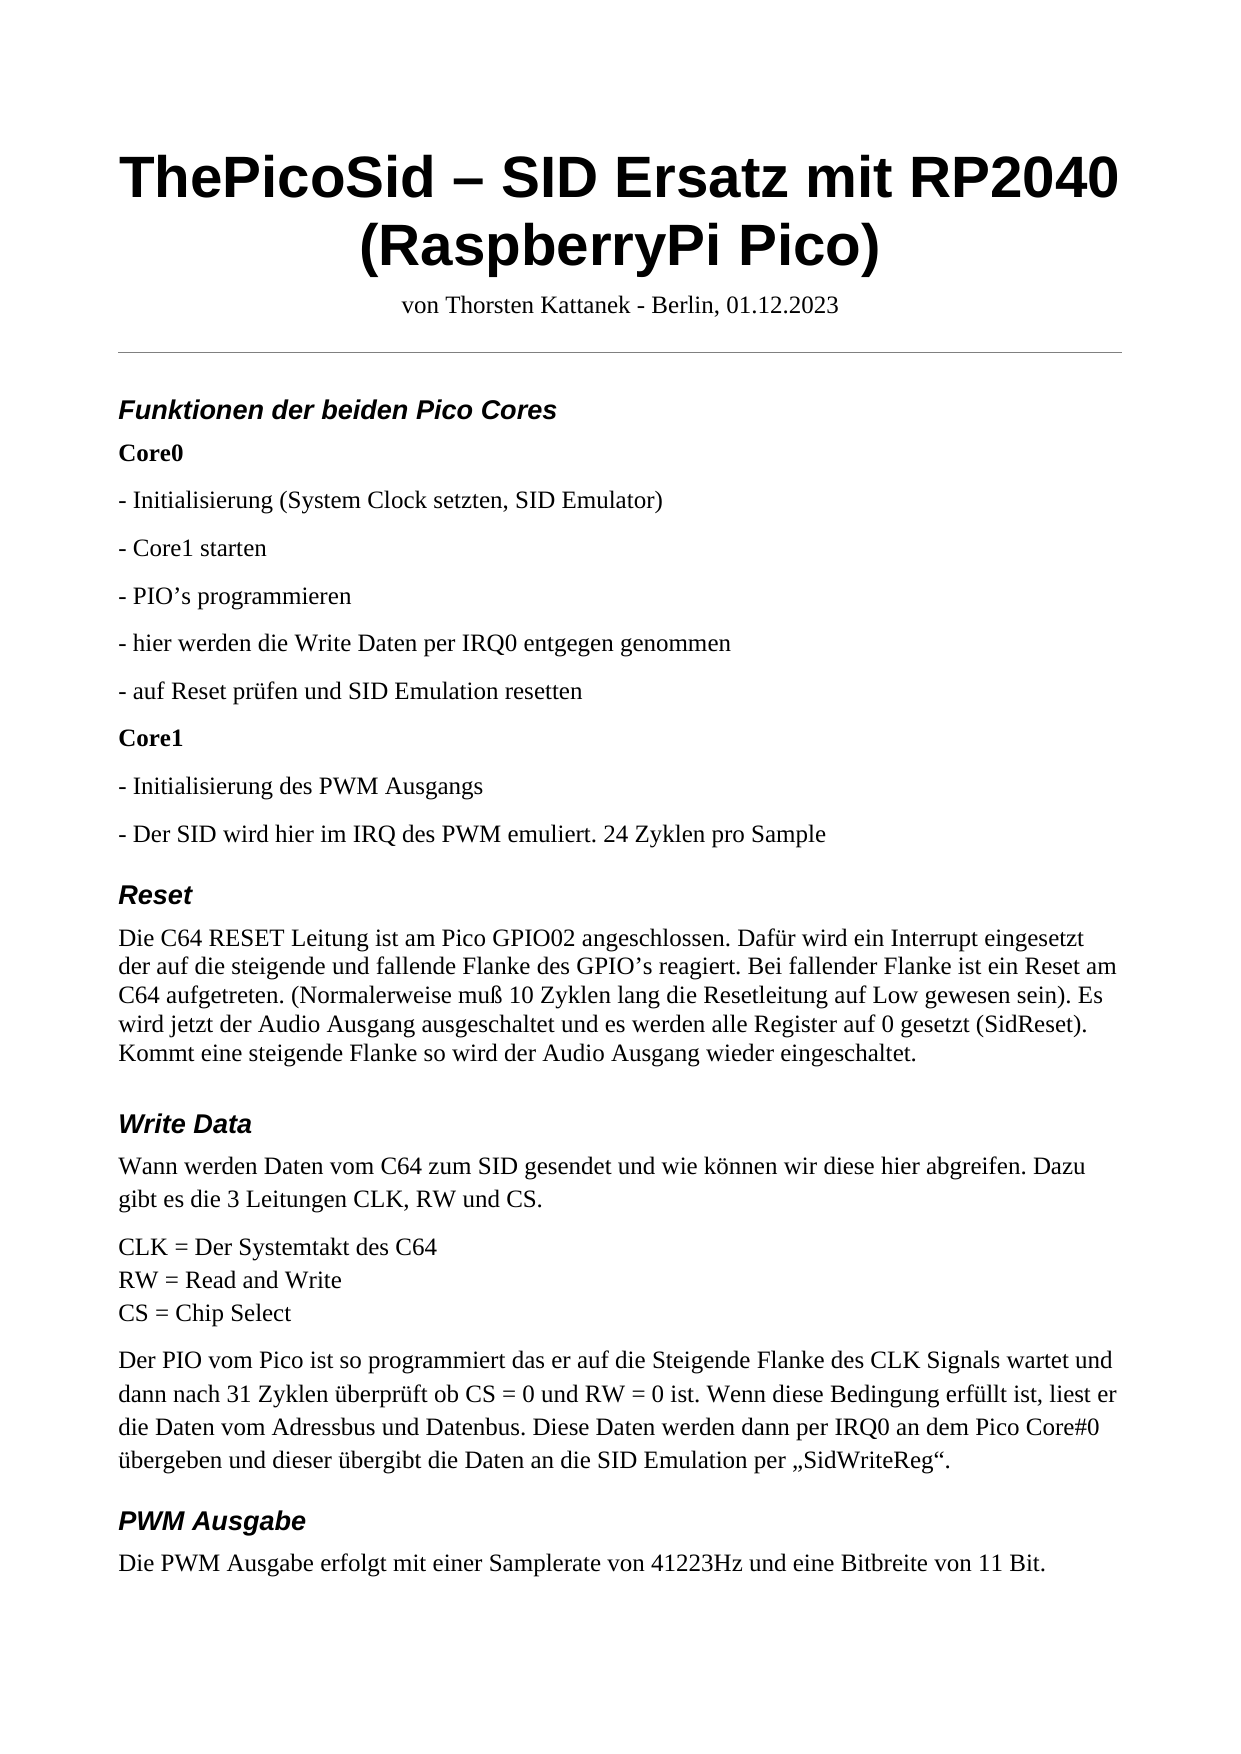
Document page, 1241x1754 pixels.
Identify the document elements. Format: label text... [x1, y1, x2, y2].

text von Thorsten Kattanek - Berlin, 01.12.2023 [118, 290, 1122, 318]
text - Initialisierung des PWM Ausgangs [118, 771, 1122, 800]
text - Core1 starten [118, 533, 1122, 562]
subtitle Write Data [118, 1108, 1122, 1139]
subtitle Reset [118, 879, 1122, 910]
title ThePicoSid – SID Ersatz mit RP2040 (RaspberryPi Pico) [118, 143, 1122, 277]
text - Initialisierung (System Clock setzten, SID Emulator) [118, 486, 1122, 514]
subtitle Funktionen der beiden Pico Cores [118, 394, 1122, 425]
text - auf Reset prüfen und SID Emulation resetten [118, 676, 1122, 705]
text CLK = Der Systemtakt des C64 RW = Read and Write CS = Chip Select [118, 1232, 1122, 1327]
text - Der SID wird hier im IRQ des PWM emuliert. 24 Zyklen pro Sample [118, 819, 1122, 847]
text Die C64 RESET Leitung ist am Pico GPIO02 angeschlossen. Dafür wird ein Interrupt eingesetzt der auf die steigende und fallende Flanke des GPIO’s reagiert. Bei fallender Flanke ist ein Reset am C64 aufgetreten. (Normalerweise muß 10 Zyklen lang die Resetleitung auf Low gewesen sein). Es wird jetzt der Audio Ausgang ausgeschaltet und es werden alle Register auf 0 gesetzt (SidReset). Kommt eine steigende Flanke so wird der Audio Ausgang wieder eingeschaltet. [118, 923, 1122, 1066]
text Die PWM Ausgabe erfolgt mit einer Samplerate von 41223Hz und eine Bitbreite von 11 Bit. [118, 1548, 1122, 1577]
text Wann werden Daten vom C64 zum SID gesendet und wie können wir diese hier abgreifen. Dazu gibt es die 3 Leitungen CLK, RW und CS. [118, 1151, 1122, 1213]
text - PIO’s programmieren [118, 581, 1122, 609]
text Der PIO vom Pico ist so programmiert das er auf die Steigende Flanke des CLK Signals wartet und dann nach 31 Zyklen überprüft ob CS = 0 und RW = 0 ist. Wenn diese Bedingung erfüllt ist, liest er die Daten vom Adressbus und Datenbus. Diese Daten werden dann per IRQ0 an dem Pico Core#0 übergeben und dieser übergibt die Daten an die SID Emulation per „SidWriteReg“. [118, 1346, 1122, 1473]
subtitle PWM Ausgabe [118, 1505, 1122, 1536]
text Core0 [118, 438, 1122, 467]
text - hier werden die Write Daten per IRQ0 entgegen genommen [118, 628, 1122, 657]
text Core1 [118, 723, 1122, 752]
